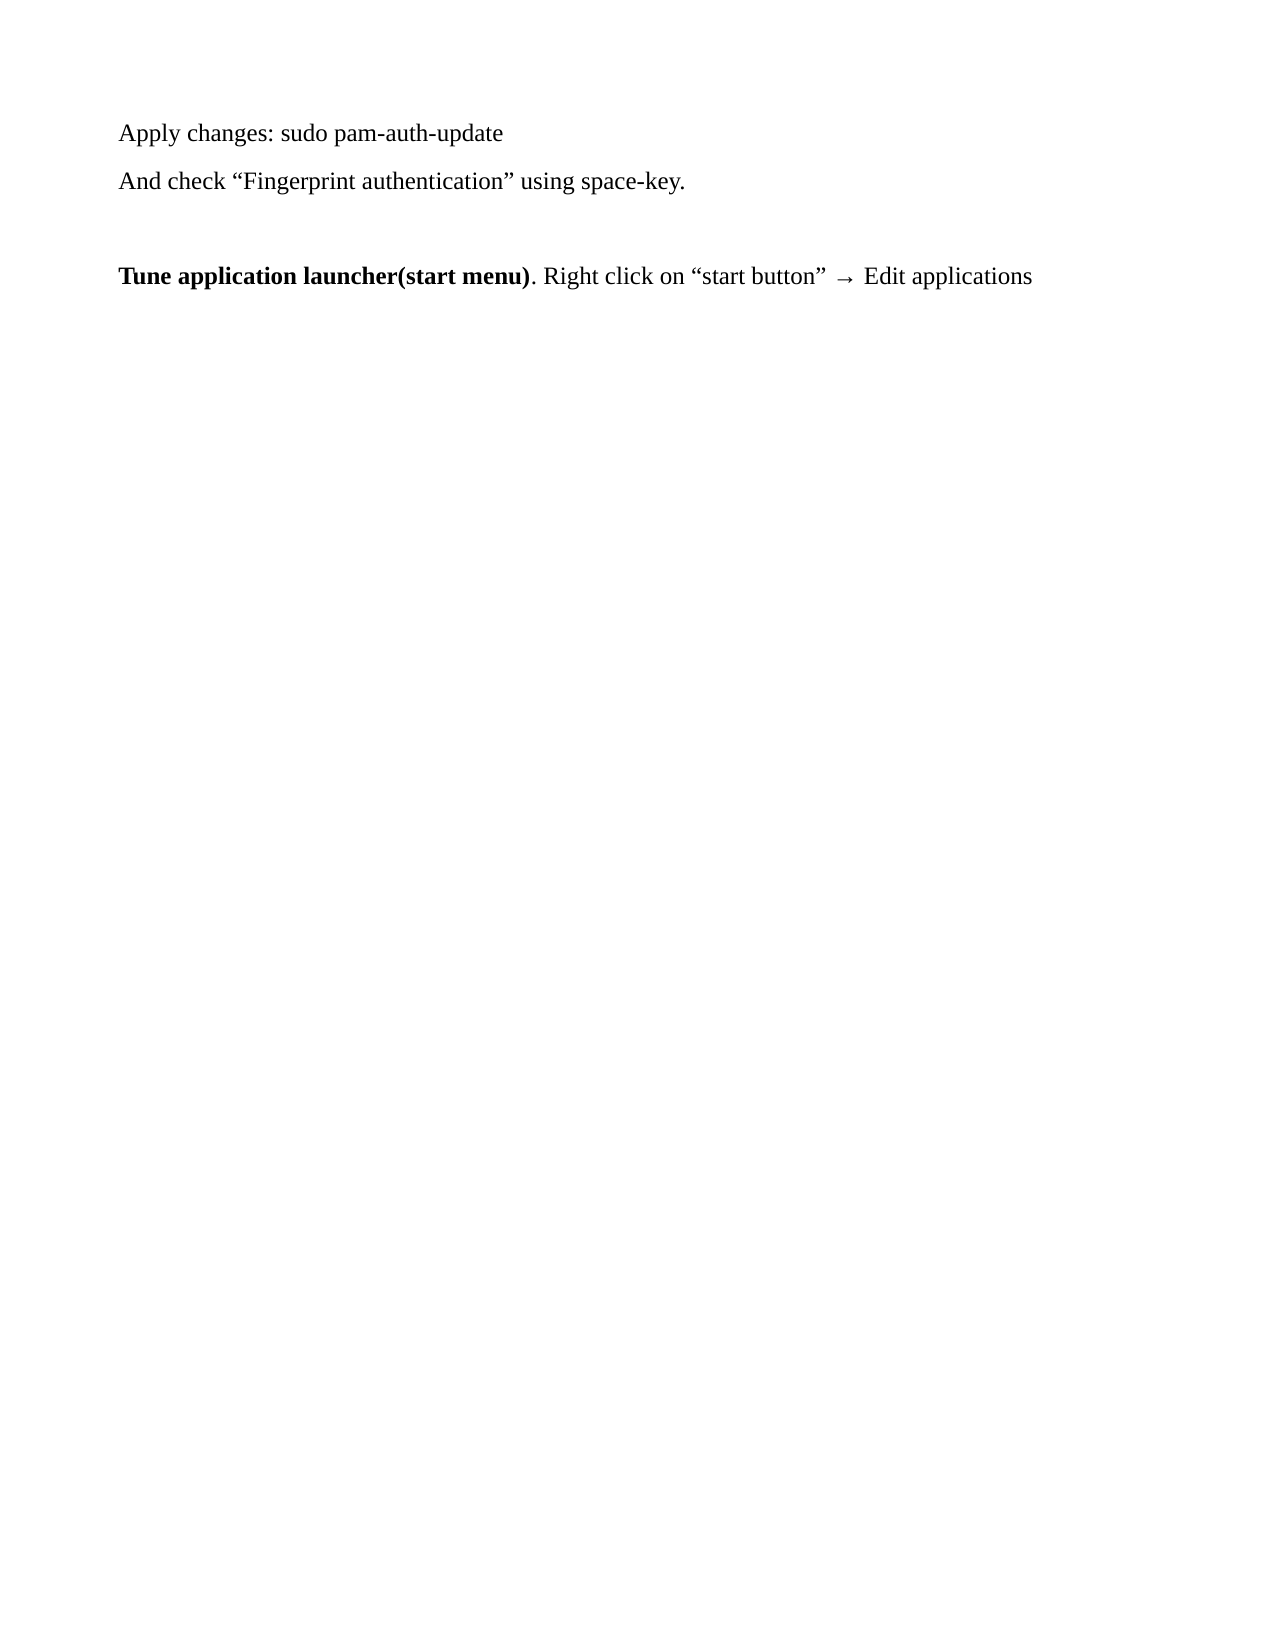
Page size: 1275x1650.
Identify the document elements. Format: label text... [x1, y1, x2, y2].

text Tune application launcher(start menu). Right click on “start button” → Edit applications [118, 261, 1157, 290]
text Apply changes: sudo pam-auth-update [118, 118, 1157, 147]
text And check “Fingerprint authentication” using space-key. [118, 166, 1157, 194]
